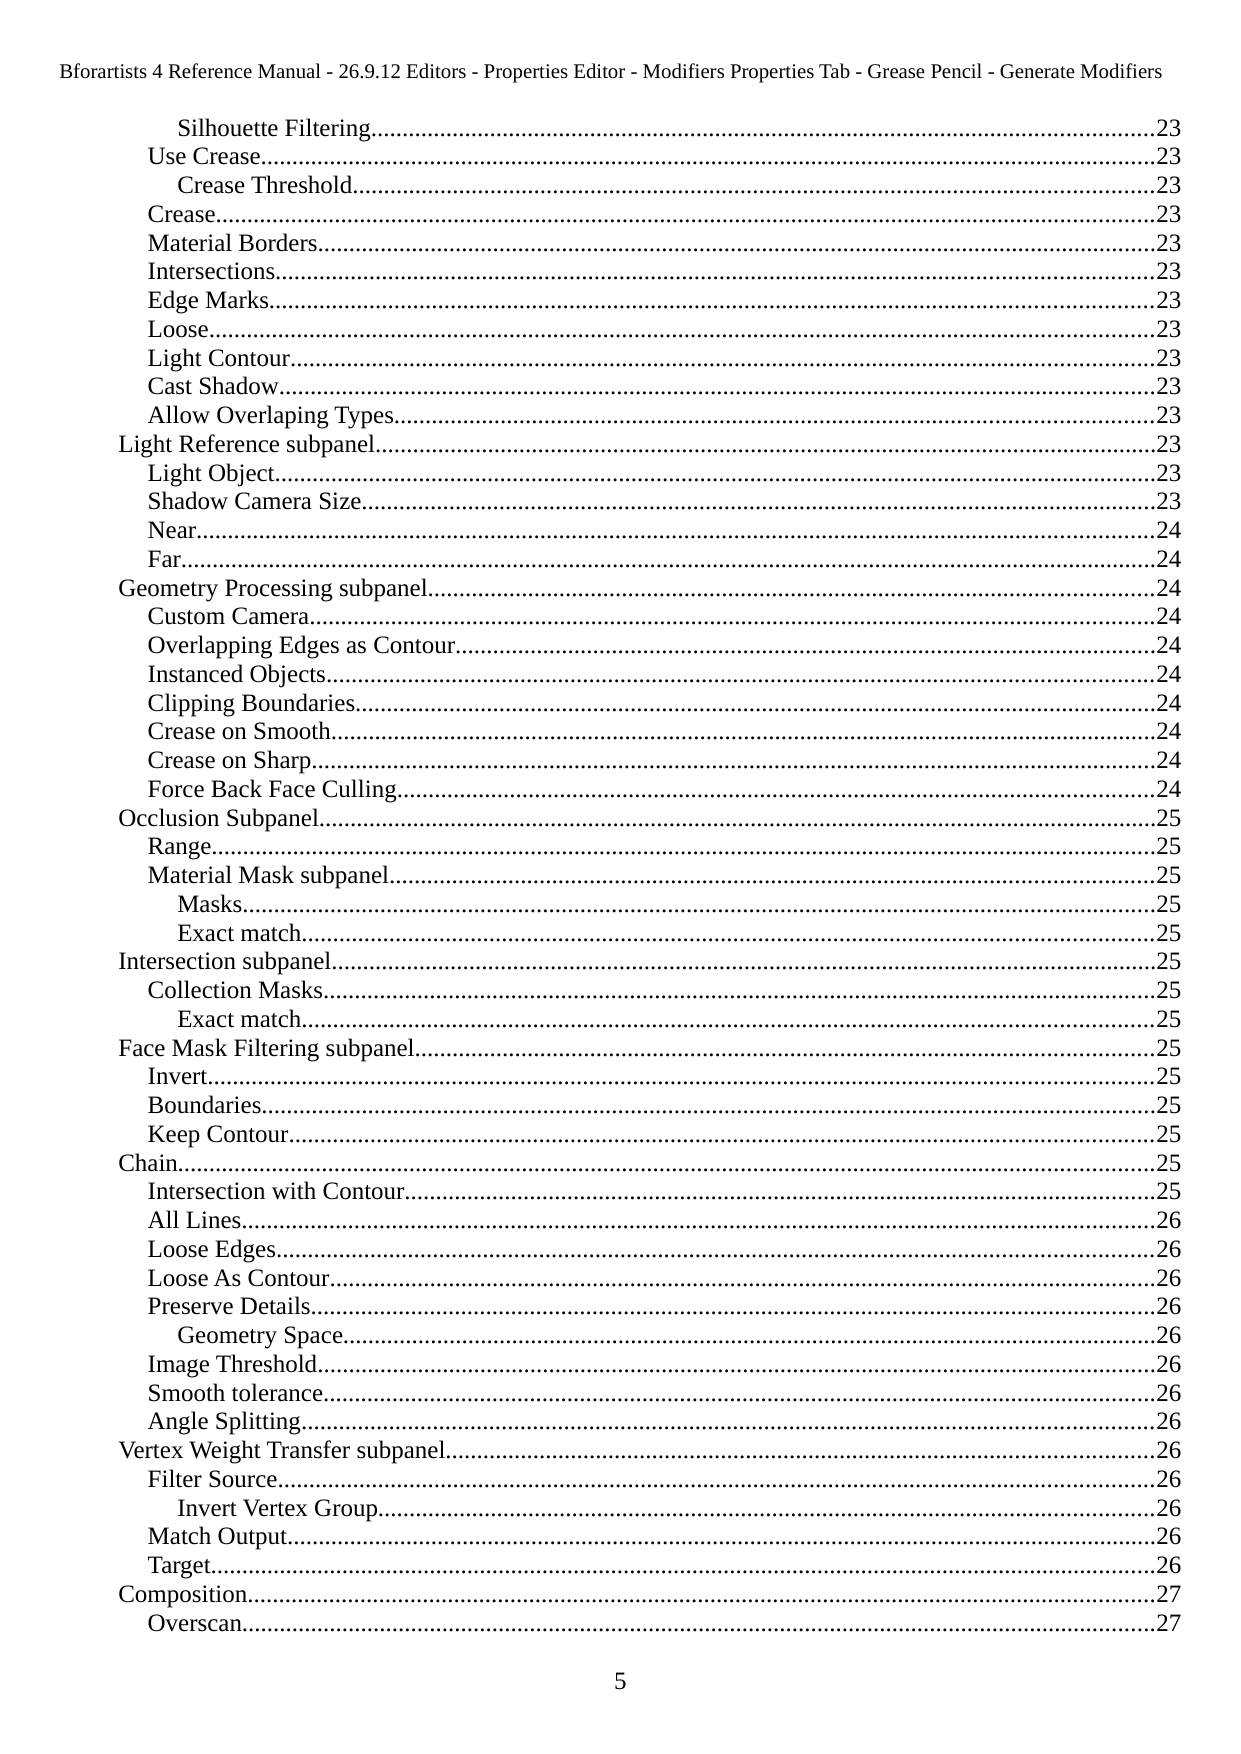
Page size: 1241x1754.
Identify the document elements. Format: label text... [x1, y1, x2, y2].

text Edge Marks 23 [147, 285, 1181, 314]
text Intersection with Contour 25 [147, 1176, 1181, 1205]
text Invert Vertex Group 26 [177, 1493, 1181, 1521]
text Clipping Boundaries 24 [147, 688, 1181, 716]
text Occlusion Subpanel 25 [118, 803, 1181, 831]
text Collection Masks 25 [147, 975, 1181, 1004]
text Chain 25 [118, 1148, 1181, 1176]
text Silhouette Filtering 23 [177, 113, 1181, 141]
text Crease on Sharp 24 [147, 745, 1181, 774]
text Cast Shadow 23 [147, 371, 1181, 400]
text Match Output 26 [147, 1521, 1181, 1550]
text All Lines 26 [147, 1205, 1181, 1234]
text Geometry Space 26 [177, 1320, 1181, 1349]
text Boundaries 25 [147, 1090, 1181, 1119]
text Intersection subpanel 25 [118, 946, 1181, 975]
text Image Threshold 26 [147, 1349, 1181, 1378]
text Target 26 [147, 1550, 1181, 1579]
text Far 24 [147, 544, 1181, 573]
text Material Borders 23 [147, 228, 1181, 256]
text Loose As Contour 26 [147, 1263, 1181, 1291]
text Crease on Smooth 24 [147, 716, 1181, 745]
text Face Mask Filtering subpanel 25 [118, 1033, 1181, 1061]
text Invert 25 [147, 1061, 1181, 1090]
text Light Object 23 [147, 458, 1181, 486]
text Vertex Weight Transfer subpanel 26 [118, 1435, 1181, 1464]
text Geometry Processing subpanel 24 [118, 573, 1181, 601]
text Angle Splitting 26 [147, 1406, 1181, 1435]
text Custom Camera 24 [147, 601, 1181, 630]
text Preserve Details 26 [147, 1291, 1181, 1320]
text Intersections 23 [147, 256, 1181, 285]
text Instanced Objects 24 [147, 659, 1181, 688]
text Exact match 25 [177, 1004, 1181, 1033]
text Composition 27 [118, 1579, 1181, 1608]
text Overlapping Edges as Contour 24 [147, 630, 1181, 659]
text Crease Threshold 23 [177, 170, 1181, 199]
text Allow Overlaping Types 23 [147, 400, 1181, 429]
text Overscan 27 [147, 1608, 1181, 1636]
text Material Mask subpanel 25 [147, 860, 1181, 889]
text Light Reference subpanel 23 [118, 429, 1181, 458]
text Use Crease 23 [147, 141, 1181, 170]
text Near 24 [147, 515, 1181, 544]
text Filter Source 26 [147, 1464, 1181, 1493]
text Keep Contour 25 [147, 1119, 1181, 1148]
text Loose 23 [147, 314, 1181, 343]
text Light Contour 23 [147, 343, 1181, 371]
text Smooth tolerance 26 [147, 1378, 1181, 1406]
text Shadow Camera Size 23 [147, 486, 1181, 515]
text Range 25 [147, 831, 1181, 860]
text Loose Edges 26 [147, 1234, 1181, 1263]
text Masks 25 [177, 889, 1181, 918]
text Force Back Face Culling 24 [147, 774, 1181, 803]
text Crease 23 [147, 199, 1181, 228]
text Exact match 25 [177, 918, 1181, 946]
